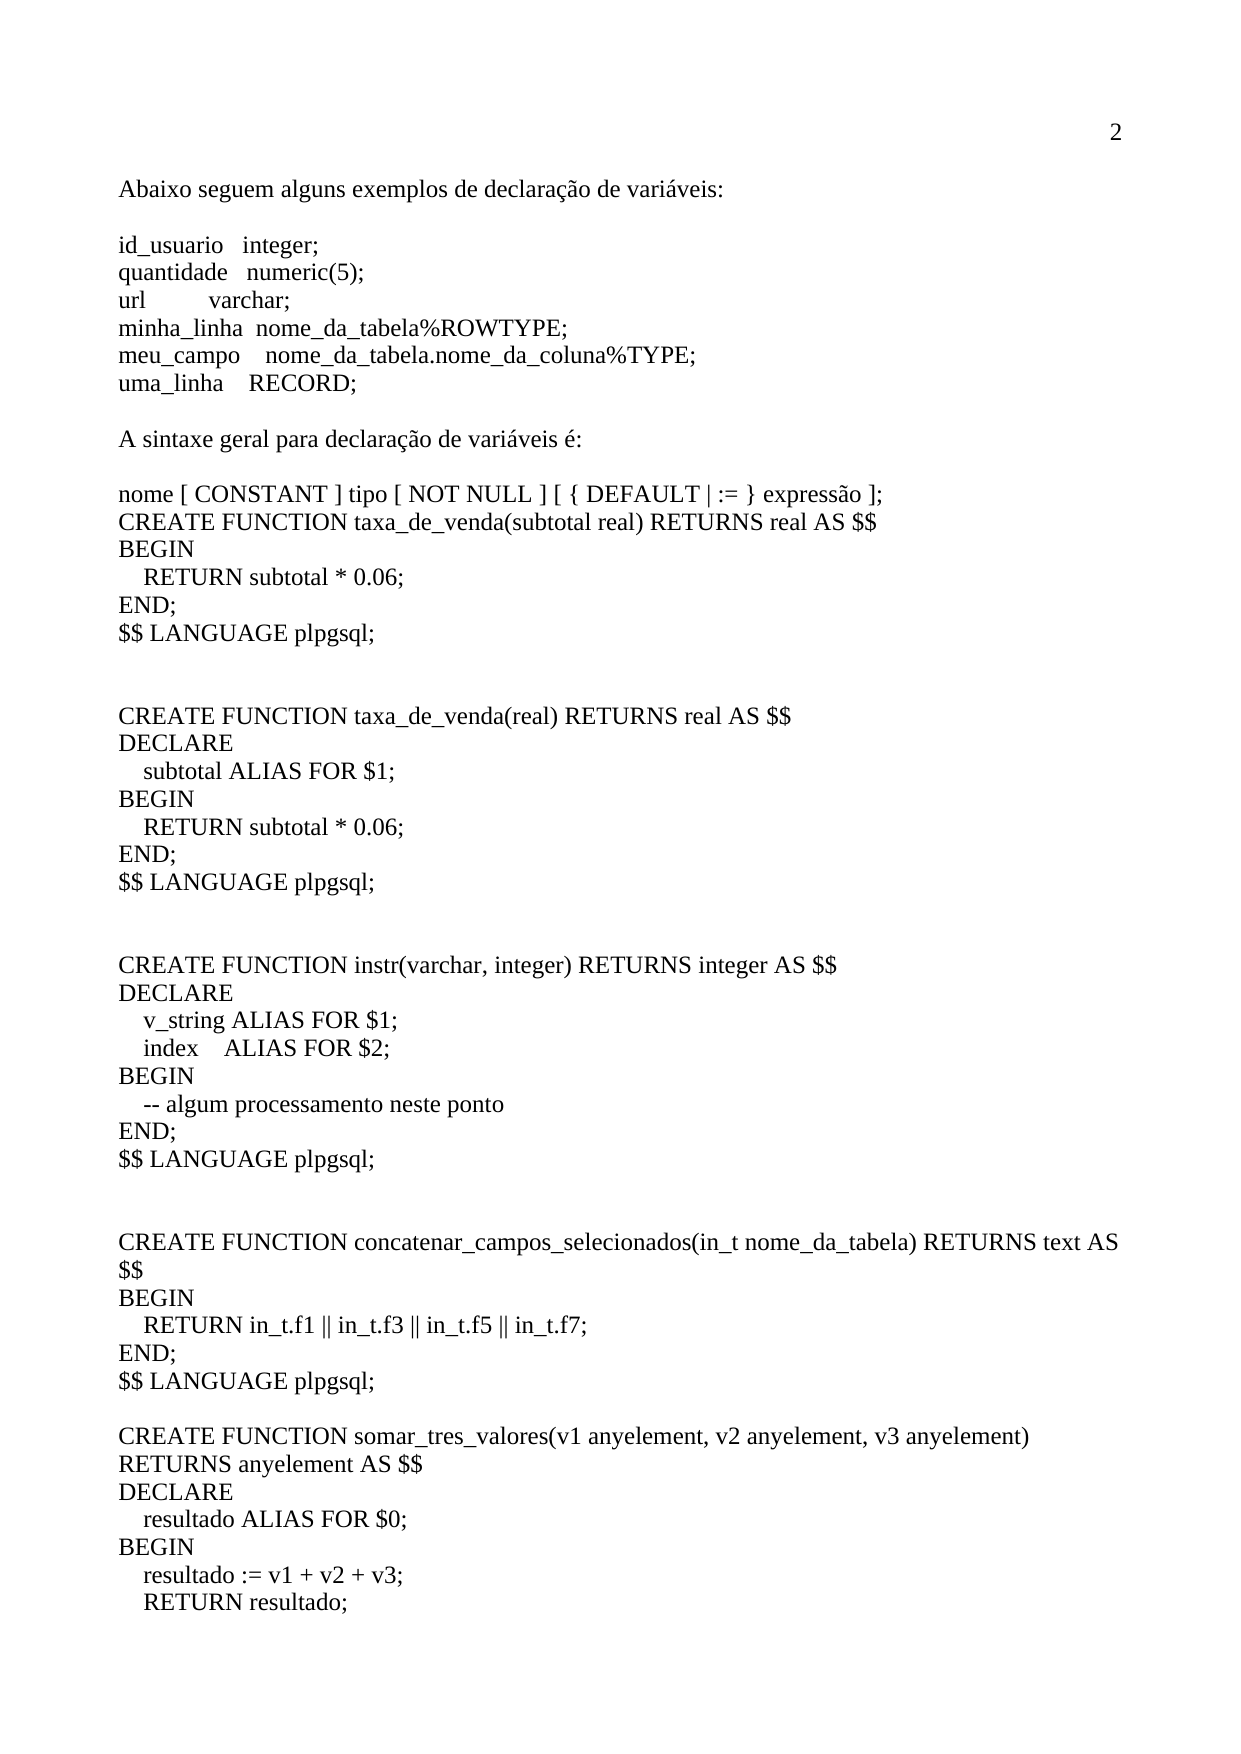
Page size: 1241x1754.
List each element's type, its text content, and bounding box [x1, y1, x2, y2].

text CREATE FUNCTION instr(varchar, integer) RETURNS integer AS $$ [118, 951, 1122, 979]
text RETURN subtotal * 0.06; [118, 563, 1122, 591]
text resultado ALIAS FOR $0; [118, 1505, 1122, 1533]
text BEGIN [118, 785, 1122, 813]
text subtotal ALIAS FOR $1; [118, 757, 1122, 785]
text END; [118, 840, 1122, 868]
text DECLARE [118, 1478, 1122, 1505]
text url varchar; [118, 286, 1122, 314]
text RETURNS anyelement AS $$ [118, 1450, 1122, 1478]
text index ALIAS FOR $2; [118, 1034, 1122, 1062]
text CREATE FUNCTION concatenar_campos_selecionados(in_t nome_da_tabela) RETURNS text AS $$ [118, 1228, 1122, 1284]
text $$ LANGUAGE plpgsql; [118, 1145, 1122, 1173]
text CREATE FUNCTION taxa_de_venda(subtotal real) RETURNS real AS $$ [118, 508, 1122, 536]
text meu_campo nome_da_tabela.nome_da_coluna%TYPE; [118, 342, 1122, 369]
text RETURN resultado; [118, 1588, 1122, 1616]
text minha_linha nome_da_tabela%ROWTYPE; [118, 314, 1122, 342]
text BEGIN [118, 1533, 1122, 1561]
text $$ LANGUAGE plpgsql; [118, 868, 1122, 896]
text END; [118, 1339, 1122, 1367]
text DECLARE [118, 979, 1122, 1007]
text A sintaxe geral para declaração de variáveis é: [118, 425, 1122, 452]
text uma_linha RECORD; [118, 369, 1122, 397]
text RETURN subtotal * 0.06; [118, 813, 1122, 840]
text nome [ CONSTANT ] tipo [ NOT NULL ] [ { DEFAULT | := } expressão ]; [118, 480, 1122, 508]
text CREATE FUNCTION somar_tres_valores(v1 anyelement, v2 anyelement, v3 anyelement) [118, 1422, 1122, 1450]
text quantidade numeric(5); [118, 258, 1122, 286]
text Abaixo seguem alguns exemplos de declaração de variáveis: [118, 175, 1122, 203]
text DECLARE [118, 729, 1122, 757]
text END; [118, 591, 1122, 619]
text id_usuario integer; [118, 231, 1122, 258]
text CREATE FUNCTION taxa_de_venda(real) RETURNS real AS $$ [118, 702, 1122, 729]
text BEGIN [118, 1062, 1122, 1090]
text v_string ALIAS FOR $1; [118, 1007, 1122, 1034]
text $$ LANGUAGE plpgsql; [118, 1367, 1122, 1394]
text -- algum processamento neste ponto [118, 1090, 1122, 1117]
text END; [118, 1117, 1122, 1145]
text resultado := v1 + v2 + v3; [118, 1561, 1122, 1588]
text BEGIN [118, 536, 1122, 563]
text $$ LANGUAGE plpgsql; [118, 619, 1122, 646]
text RETURN in_t.f1 || in_t.f3 || in_t.f5 || in_t.f7; [118, 1311, 1122, 1339]
text BEGIN [118, 1284, 1122, 1311]
